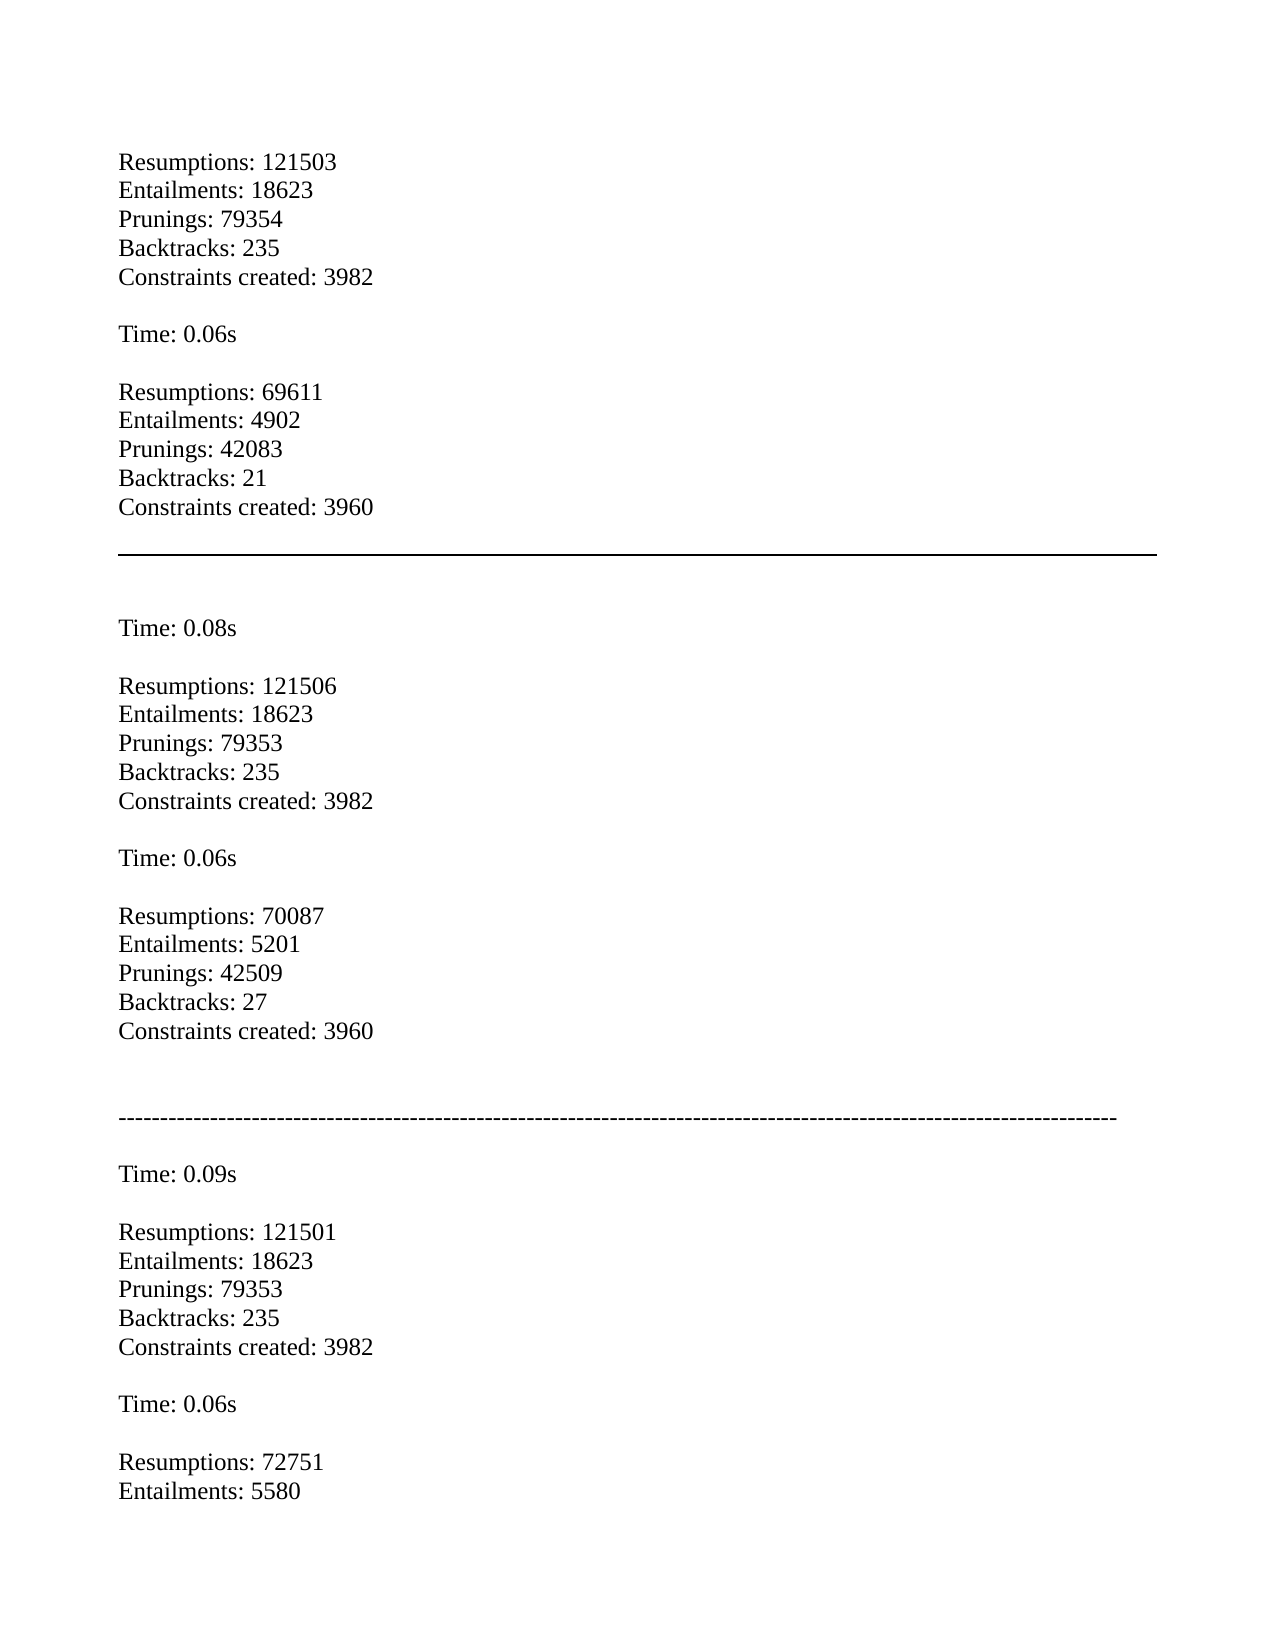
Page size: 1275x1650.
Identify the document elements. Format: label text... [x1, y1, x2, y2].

text Constraints created: 3982 [118, 1332, 1157, 1361]
text Backtracks: 235 [118, 757, 1157, 786]
text Prunings: 42083 [118, 434, 1157, 463]
text Resumptions: 121506 [118, 671, 1157, 699]
text Time: 0.06s [118, 843, 1157, 872]
text Backtracks: 235 [118, 233, 1157, 262]
text Constraints created: 3960 [118, 1016, 1157, 1044]
text Constraints created: 3982 [118, 262, 1157, 291]
text Backtracks: 27 [118, 987, 1157, 1016]
text Resumptions: 121501 [118, 1217, 1157, 1246]
text Entailments: 4902 [118, 406, 1157, 434]
text Entailments: 18623 [118, 1246, 1157, 1274]
text Resumptions: 121503 [118, 147, 1157, 176]
text Time: 0.06s [118, 1389, 1157, 1418]
text ------------------------------------------------------------------------------------------------------------------------ [118, 1102, 1157, 1131]
text Resumptions: 70087 [118, 901, 1157, 929]
text Resumptions: 72751 [118, 1447, 1157, 1476]
text Entailments: 18623 [118, 699, 1157, 728]
text Prunings: 79353 [118, 728, 1157, 757]
text Prunings: 79354 [118, 204, 1157, 233]
text Time: 0.09s [118, 1159, 1157, 1188]
text Constraints created: 3960 [118, 492, 1157, 521]
text Entailments: 5201 [118, 929, 1157, 958]
text Resumptions: 69611 [118, 377, 1157, 406]
text Prunings: 79353 [118, 1274, 1157, 1303]
text Entailments: 18623 [118, 176, 1157, 204]
text Backtracks: 21 [118, 463, 1157, 492]
text Entailments: 5580 [118, 1476, 1157, 1504]
text Time: 0.08s [118, 613, 1157, 642]
text Time: 0.06s [118, 319, 1157, 348]
text Prunings: 42509 [118, 958, 1157, 987]
text Constraints created: 3982 [118, 786, 1157, 814]
text Backtracks: 235 [118, 1303, 1157, 1332]
